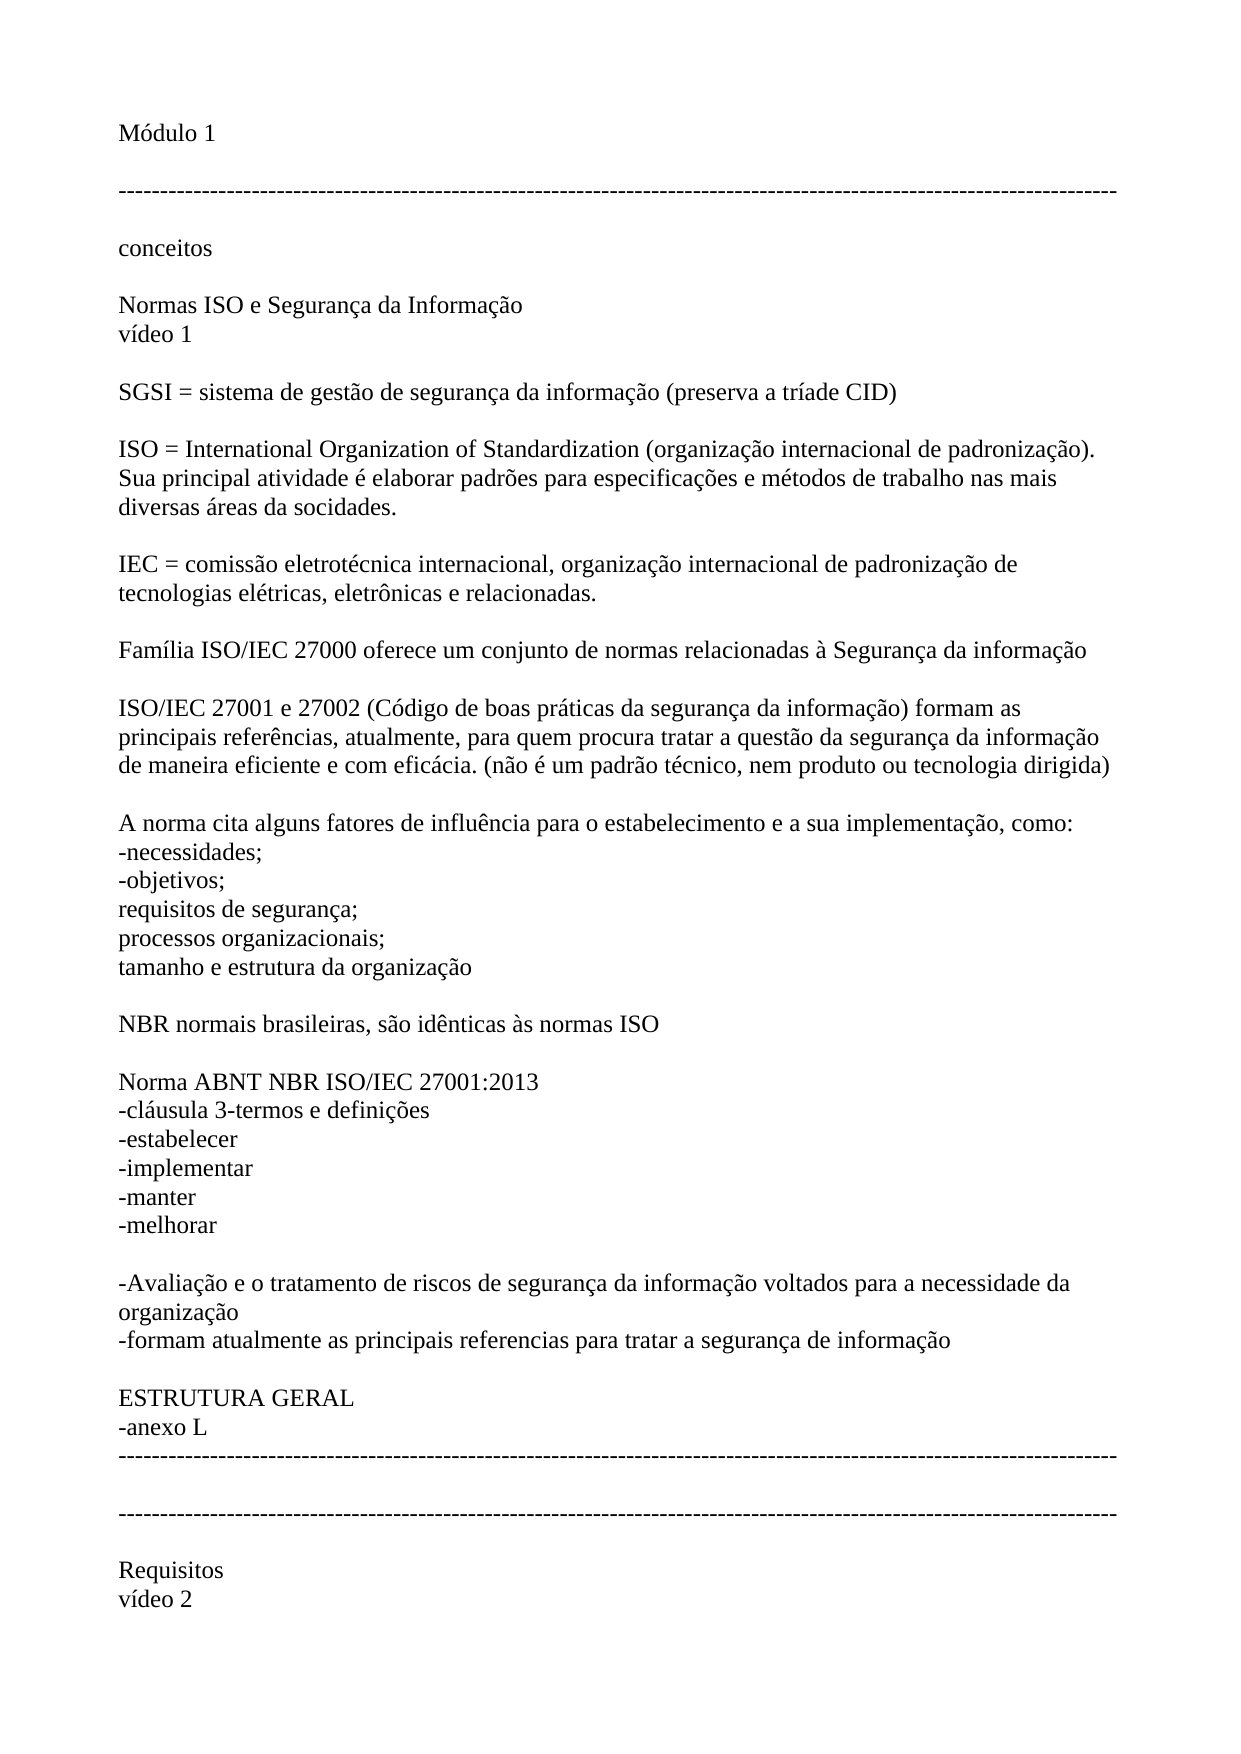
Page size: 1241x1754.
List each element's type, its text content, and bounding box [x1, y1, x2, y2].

text A norma cita alguns fatores de influência para o estabelecimento e a sua implementação, como: [118, 808, 1122, 837]
text -manter [118, 1182, 1122, 1211]
text ESTRUTURA GERAL [118, 1383, 1122, 1412]
text -melhorar [118, 1211, 1122, 1239]
text -anexo L [118, 1412, 1122, 1441]
text processos organizacionais; [118, 923, 1122, 952]
text -formam atualmente as principais referencias para tratar a segurança de informação [118, 1326, 1122, 1354]
text Normas ISO e Segurança da Informação [118, 291, 1122, 319]
text Requisitos [118, 1556, 1122, 1584]
text -estabelecer [118, 1124, 1122, 1153]
text vídeo 2 [118, 1584, 1122, 1613]
text SGSI = sistema de gestão de segurança da informação (preserva a tríade CID) [118, 377, 1122, 406]
text Módulo 1 [118, 118, 1122, 147]
text ISO/IEC 27001 e 27002 (Código de boas práticas da segurança da informação) formam as principais referências, atualmente, para quem procura tratar a questão da segurança da informação de maneira eficiente e com eficácia. (não é um padrão técnico, nem produto ou tecnologia dirigida) [118, 693, 1122, 779]
text requisitos de segurança; [118, 894, 1122, 923]
text -objetivos; [118, 866, 1122, 894]
text Sua principal atividade é elaborar padrões para especificações e métodos de trabalho nas mais diversas áreas da socidades. [118, 463, 1122, 521]
text ------------------------------------------------------------------------------------------------------------------------ [118, 176, 1122, 204]
text NBR normais brasileiras, são idênticas às normas ISO [118, 1009, 1122, 1038]
text tamanho e estrutura da organização [118, 952, 1122, 981]
text vídeo 1 [118, 319, 1122, 348]
text ------------------------------------------------------------------------------------------------------------------------ [118, 1441, 1122, 1469]
text Família ISO/IEC 27000 oferece um conjunto de normas relacionadas à Segurança da informação [118, 636, 1122, 664]
text -implementar [118, 1153, 1122, 1182]
text IEC = comissão eletrotécnica internacional, organização internacional de padronização de tecnologias elétricas, eletrônicas e relacionadas. [118, 549, 1122, 607]
text -necessidades; [118, 837, 1122, 866]
text Norma ABNT NBR ISO/IEC 27001:2013 [118, 1067, 1122, 1096]
text conceitos [118, 233, 1122, 262]
text ------------------------------------------------------------------------------------------------------------------------ [118, 1498, 1122, 1527]
text ISO = International Organization of Standardization (organização internacional de padronização). [118, 434, 1122, 463]
text -Avaliação e o tratamento de riscos de segurança da informação voltados para a necessidade da organização [118, 1268, 1122, 1326]
text -cláusula 3-termos e definições [118, 1096, 1122, 1124]
